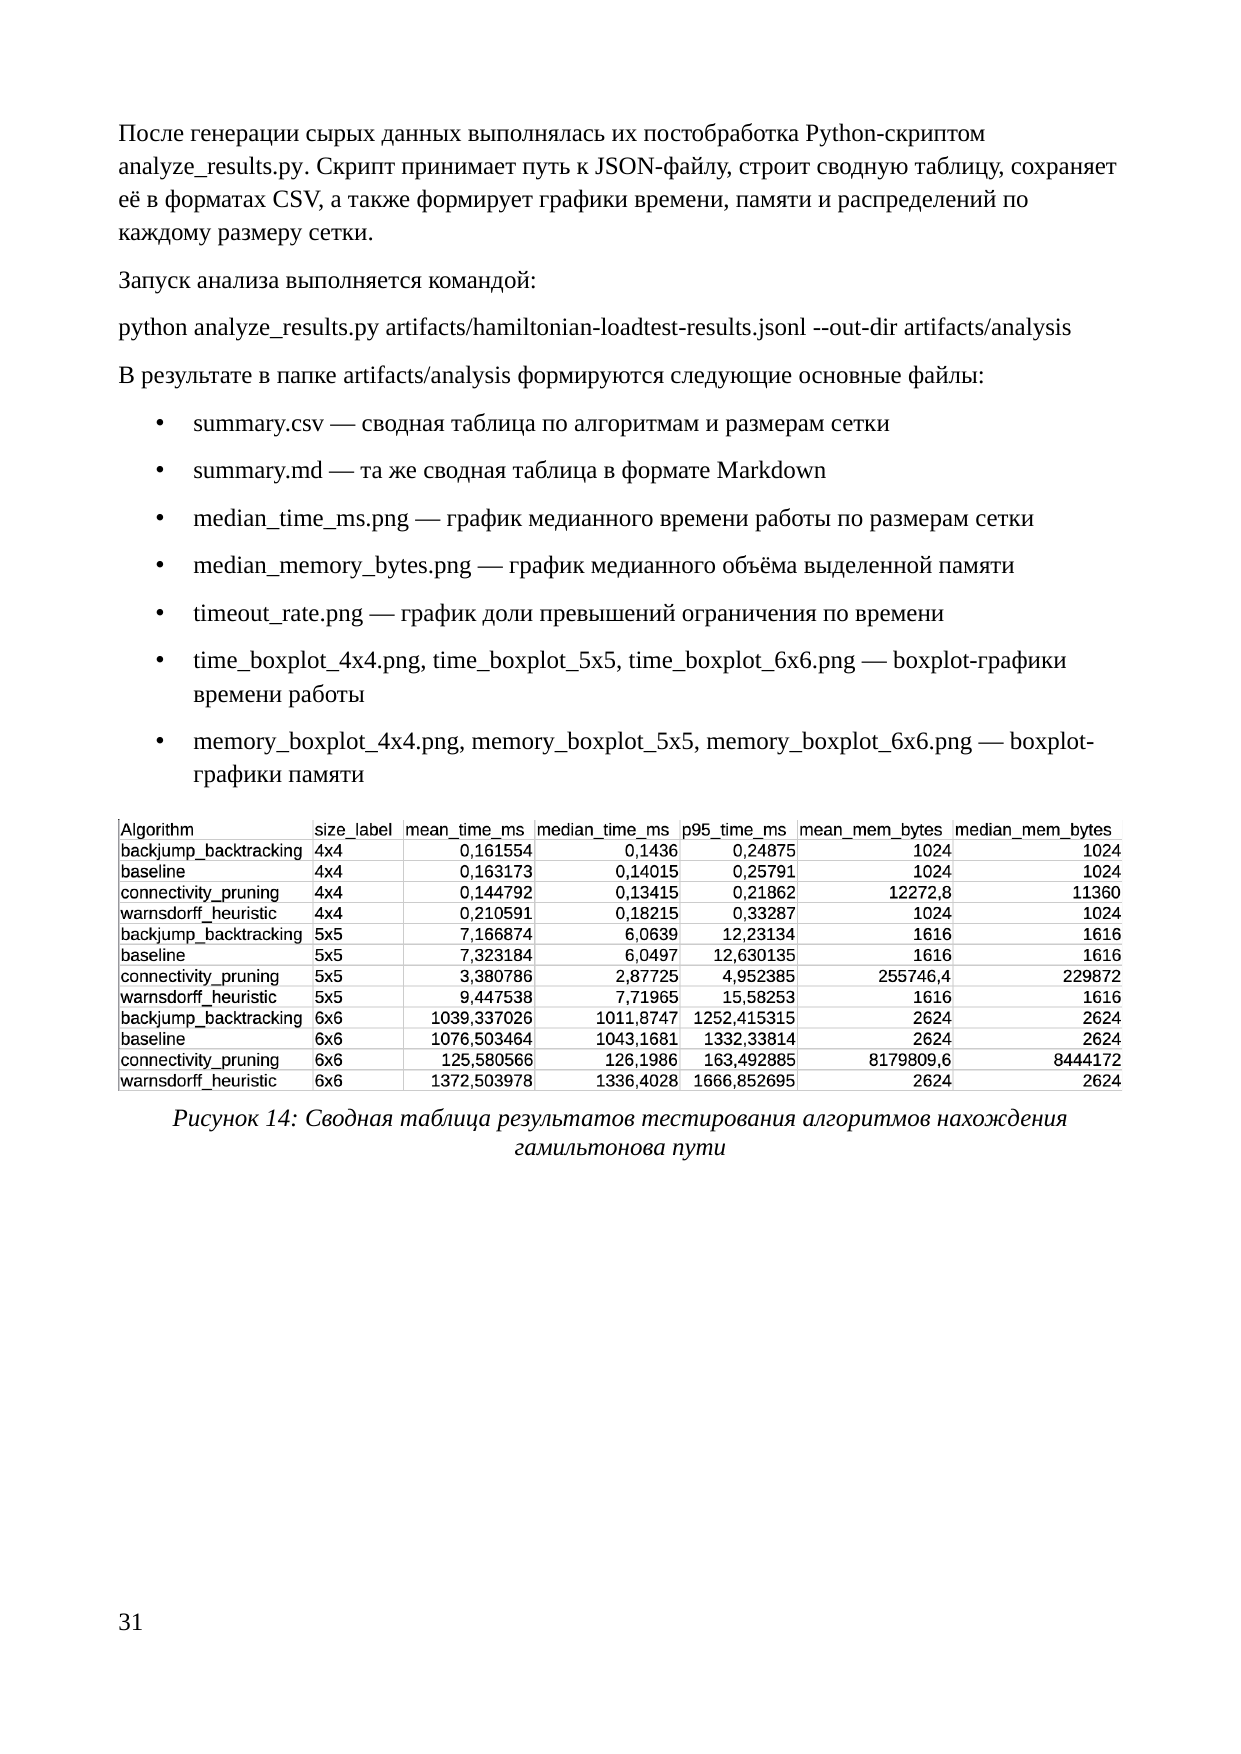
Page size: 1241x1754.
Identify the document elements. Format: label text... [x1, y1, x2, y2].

list memory_boxplot_4x4.png, memory_boxplot_5x5, memory_boxplot_6x6.png — boxplot-графики памяти [156, 726, 1122, 788]
text Рисунок 14: Сводная таблица результатов тестирования алгоритмов нахождения гамильтонова пути [118, 1091, 1122, 1161]
text В результате в папке artifacts/analysis формируются следующие основные файлы: [118, 360, 1122, 389]
list median_memory_bytes.png — график медианного объёма выделенной памяти [156, 550, 1122, 579]
list summary.csv — сводная таблица по алгоритмам и размерам сетки [156, 408, 1122, 436]
text После генерации сырых данных выполнялась их постобработка Python-скриптом analyze_results.py. Скрипт принимает путь к JSON-файлу, строит сводную таблицу, сохраняет её в форматах CSV, а также формирует графики времени, памяти и распределений по каждому размеру сетки. [118, 118, 1122, 246]
picture [118, 819, 1123, 1091]
list time_boxplot_4x4.png, time_boxplot_5x5, time_boxplot_6x6.png — boxplot-графики времени работы [156, 646, 1122, 707]
list median_time_ms.png — график медианного времени работы по размерам сетки [156, 503, 1122, 532]
text python analyze_results.py artifacts/hamiltonian-loadtest-results.jsonl --out-dir artifacts/analysis [118, 312, 1122, 341]
text Запуск анализа выполняется командой: [118, 265, 1122, 293]
list summary.md — та же сводная таблица в формате Markdown [156, 455, 1122, 484]
list timeout_rate.png — график доли превышений ограничения по времени [156, 598, 1122, 627]
